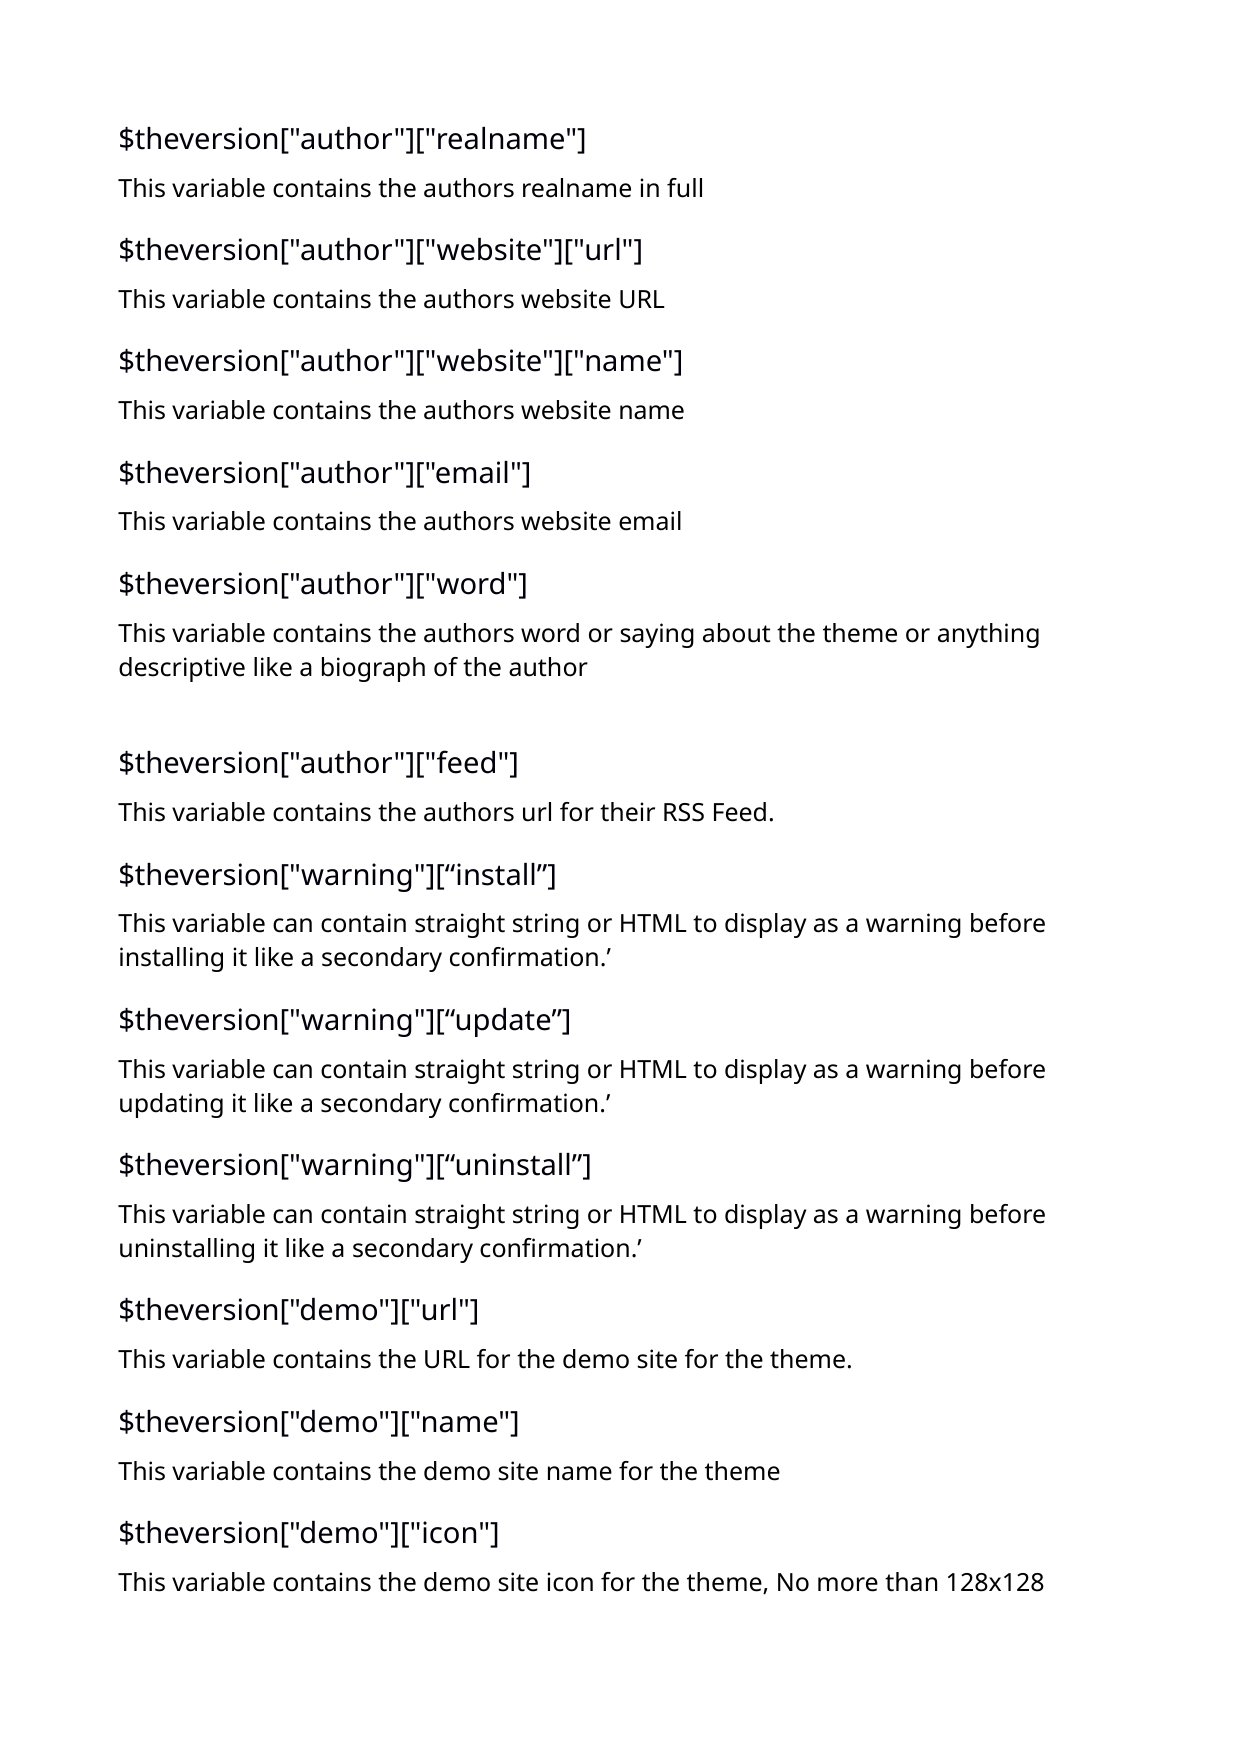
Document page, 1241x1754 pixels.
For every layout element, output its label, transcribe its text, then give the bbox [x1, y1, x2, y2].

subtitle $theversion["demo"]["url"] [118, 1290, 1122, 1329]
subtitle $theversion["author"]["website"]["name"] [118, 341, 1122, 380]
subtitle $theversion["author"]["realname"] [118, 118, 1122, 158]
subtitle $theversion["author"]["word"] [118, 563, 1122, 603]
text This variable can contain straight string or HTML to display as a warning before uninstalling it like a secondary confirmation.’ [118, 1197, 1122, 1265]
text This variable contains the demo site icon for the theme, No more than 128x128 [118, 1564, 1122, 1598]
subtitle $theversion["warning"][“update”] [118, 999, 1122, 1039]
subtitle $theversion["demo"]["icon"] [118, 1512, 1122, 1552]
text This variable contains the authors website name [118, 393, 1122, 427]
text This variable contains the authors realname in full [118, 170, 1122, 204]
subtitle $theversion["author"]["website"]["url"] [118, 229, 1122, 269]
text This variable contains the authors website email [118, 504, 1122, 538]
text This variable contains the authors word or saying about the theme or anything descriptive like a biograph of the author [118, 615, 1122, 683]
subtitle $theversion["author"]["feed"] [118, 742, 1122, 782]
subtitle $theversion["demo"]["name"] [118, 1401, 1122, 1441]
text This variable contains the authors website URL [118, 282, 1122, 316]
subtitle $theversion["author"]["email"] [118, 452, 1122, 492]
text This variable contains the URL for the demo site for the theme. [118, 1342, 1122, 1376]
text This variable contains the authors url for their RSS Feed. [118, 795, 1122, 829]
subtitle $theversion["warning"][“uninstall”] [118, 1144, 1122, 1184]
text This variable can contain straight string or HTML to display as a warning before installing it like a secondary confirmation.’ [118, 906, 1122, 974]
subtitle $theversion["warning"][“install”] [118, 854, 1122, 893]
text This variable can contain straight string or HTML to display as a warning before updating it like a secondary confirmation.’ [118, 1051, 1122, 1119]
text This variable contains the demo site name for the theme [118, 1453, 1122, 1487]
